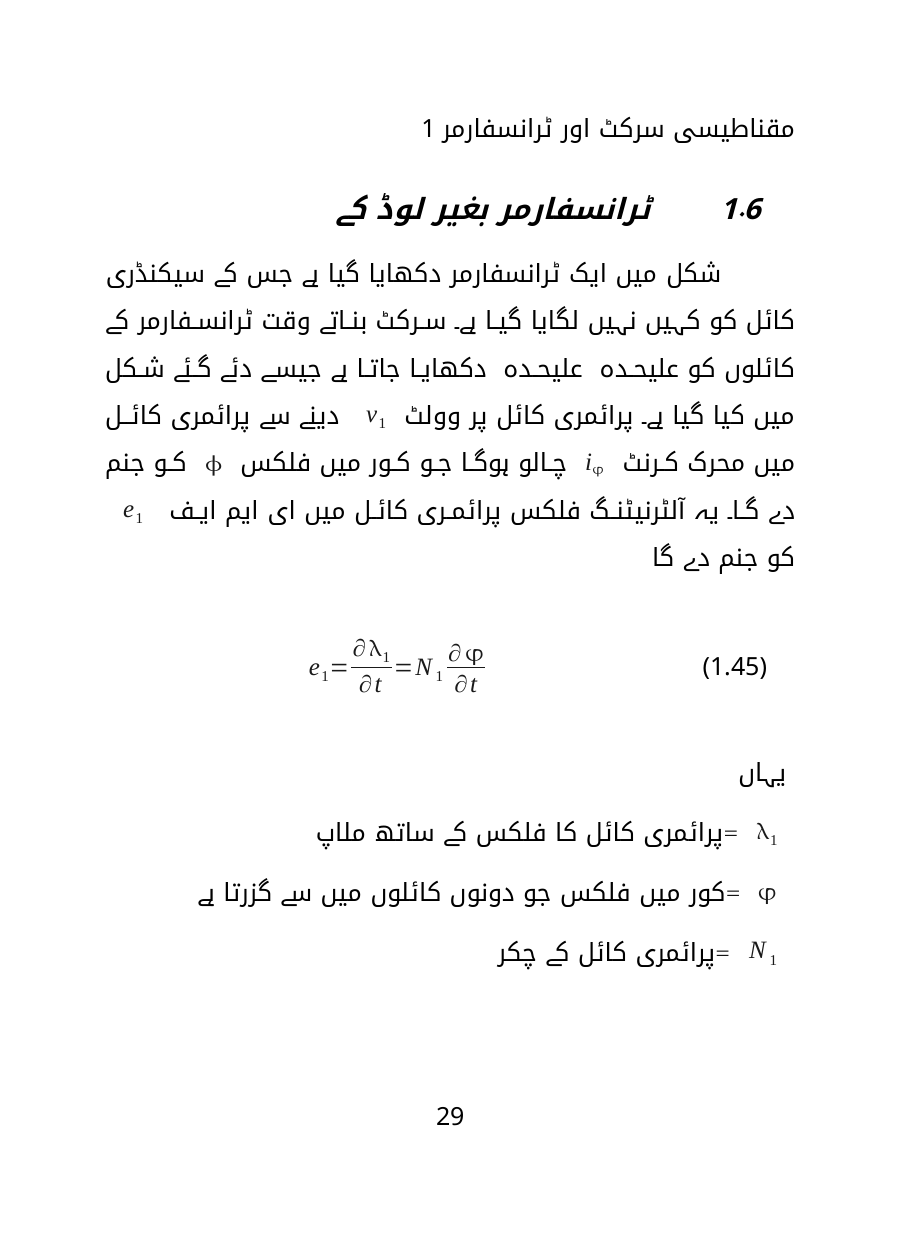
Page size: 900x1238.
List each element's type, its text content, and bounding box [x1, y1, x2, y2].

text =پرائمری کائل کا فلکس کے ساتھ ملاپ [105, 809, 795, 856]
table_header (1.45) [696, 629, 795, 715]
text =کور میں فلکس جو دونوں کائلوں میں سے گزرتا ہے [105, 869, 795, 916]
table_header [105, 629, 696, 715]
subtitle ٹرانسفارمر بغیر لوڈ کے [105, 182, 720, 238]
text شکل میں ایک ٹرانسفارمر دکھایا گیا ہے جس کے سیکنڈری کائل کو کہیں نہیں لگایا گیا ہے۔ سرکٹ بناتے وقت ٹرانسفارمر کے کائلوں کو علیحدہ علیحدہ دکھایا جاتا ہے جیسے دئے گئے شکل میں کیا گیا ہے۔ پرائمری کائل پر وولٹ دینے سے پرائمری کائل میں محرک کرنٹچالو ہوگا جو کور میں فلکسکو جنم دے گا۔ یہ آلٹرنیٹنگ فلکس پرائمری کائل میں ای ایم ایف کو جنم دے گا [105, 250, 795, 582]
text =پرائمری کائل کے چکر [105, 929, 795, 976]
text یہاں [105, 749, 795, 797]
